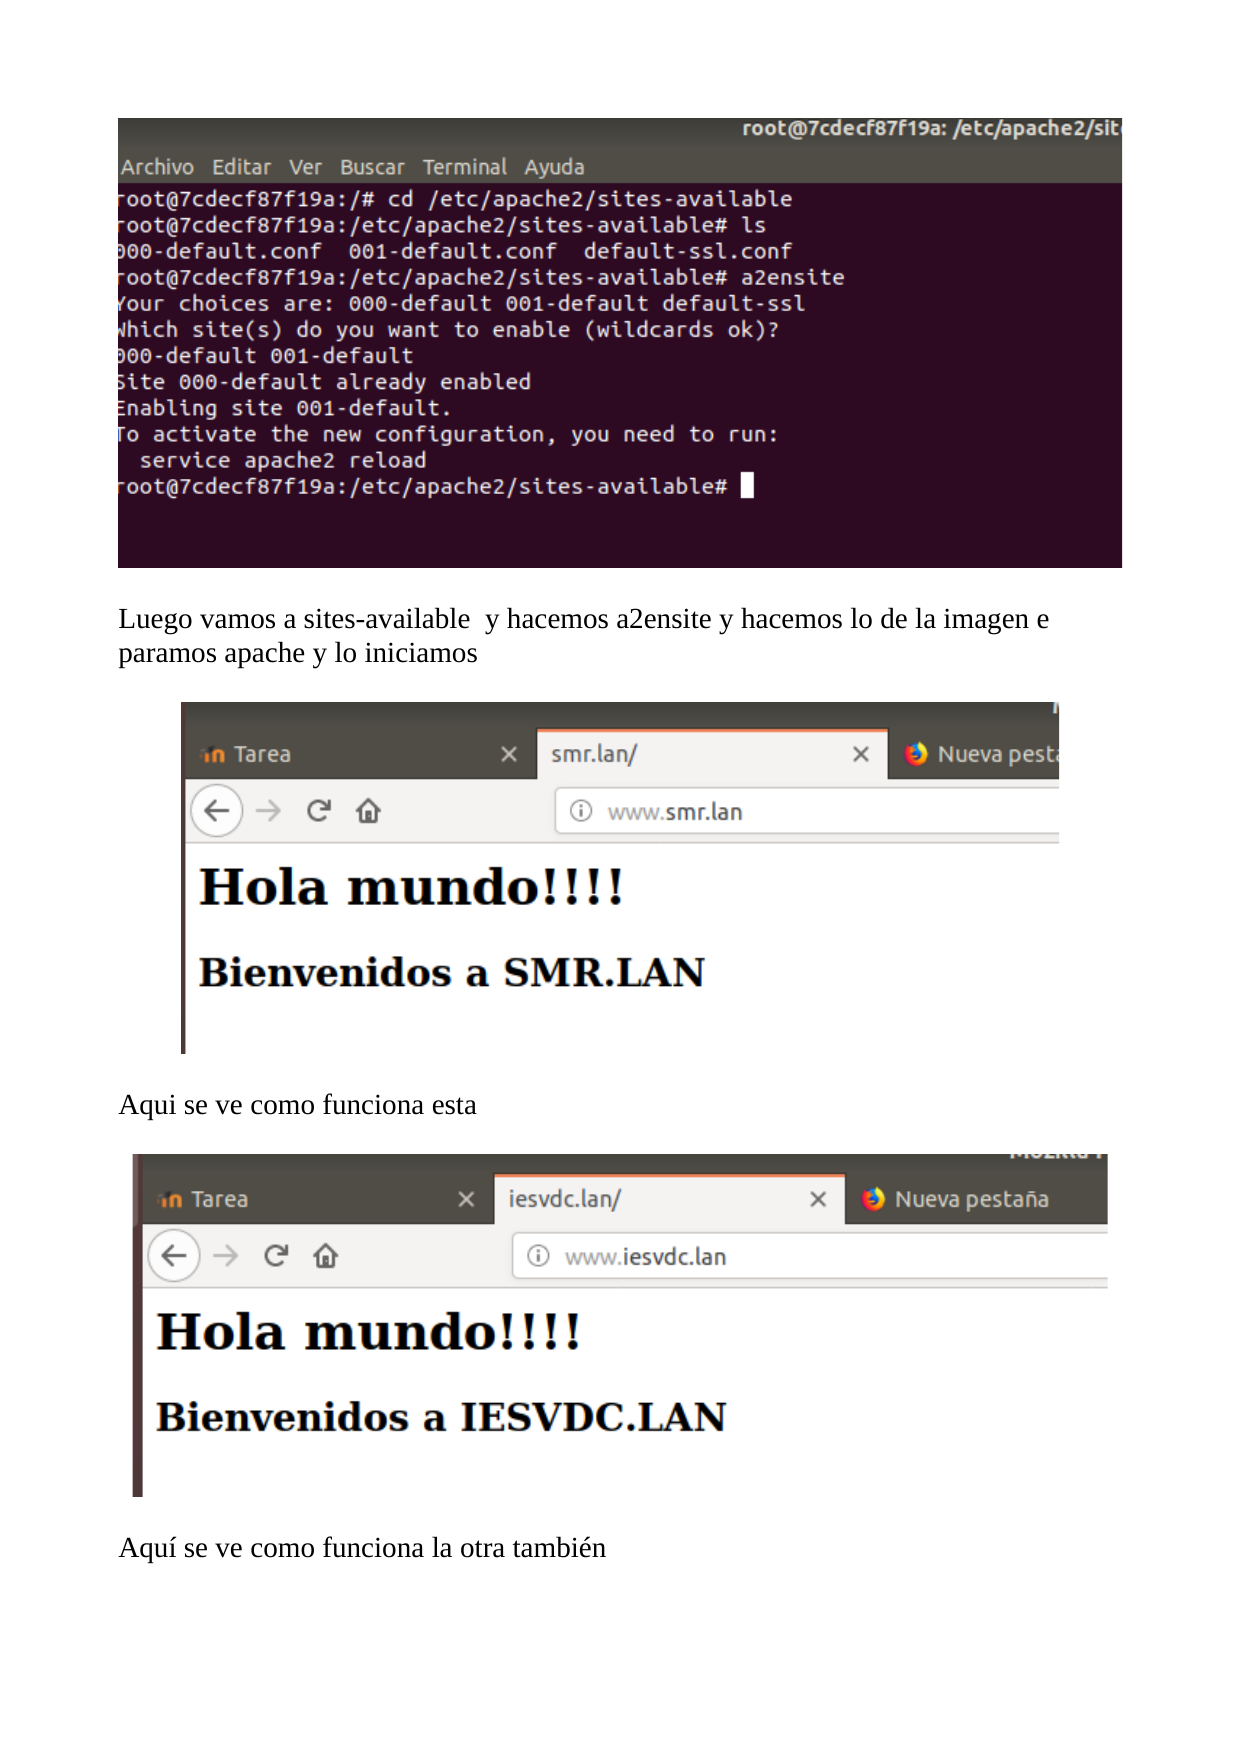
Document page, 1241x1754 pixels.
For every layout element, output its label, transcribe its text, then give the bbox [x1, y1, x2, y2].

text Aqui se ve como funciona esta [118, 1087, 1122, 1121]
text Luego vamos a sites-available y hacemos a2ensite y hacemos lo de la imagen e paramos apache y lo iniciamos [118, 601, 1122, 668]
picture [132, 1154, 1108, 1497]
text Aquí se ve como funciona la otra también [118, 1530, 1122, 1563]
picture [118, 118, 1123, 568]
picture [181, 702, 1060, 1054]
